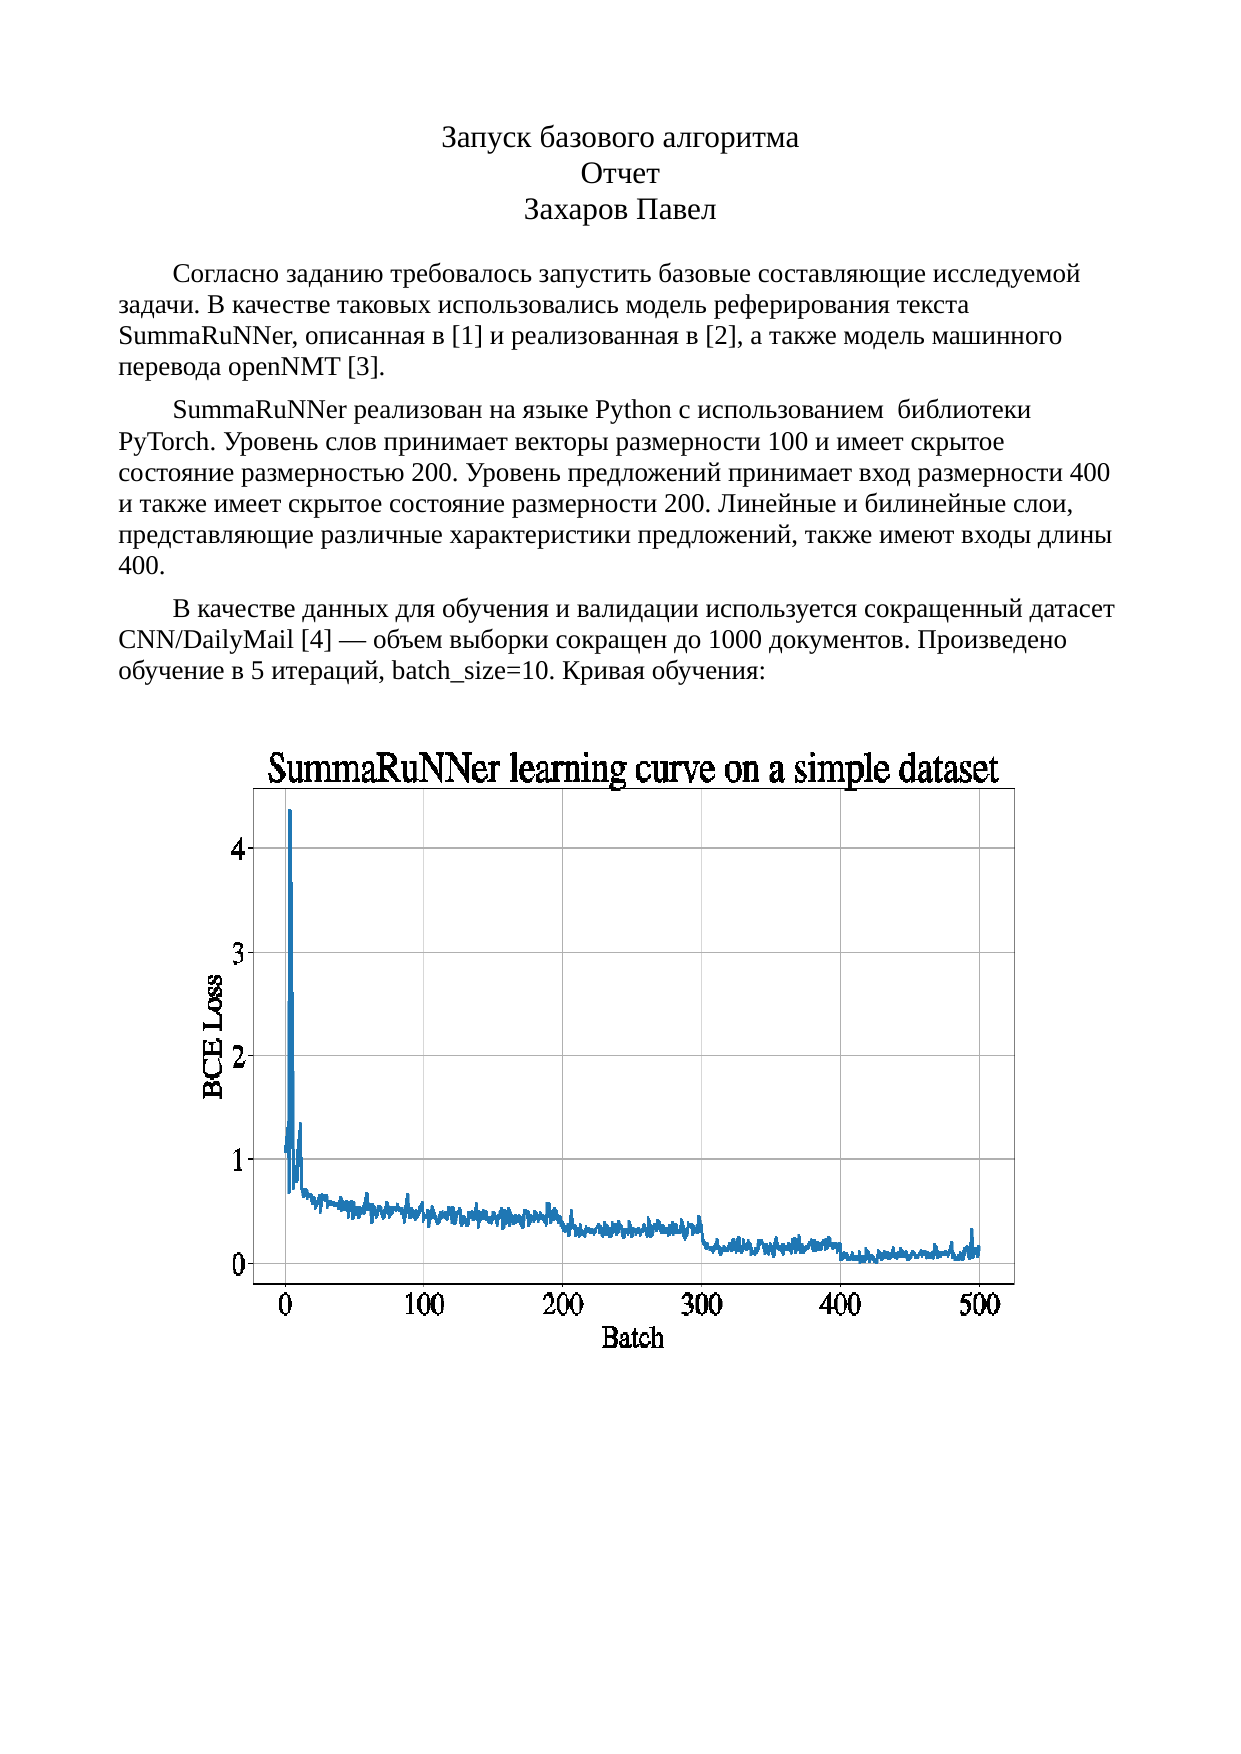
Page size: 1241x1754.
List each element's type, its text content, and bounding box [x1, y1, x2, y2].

text SummaRuNNer реализован на языке Python с использованием библиотеки PyTorch. Уровень слов принимает векторы размерности 100 и имеет скрытое состояние размерностью 200. Уровень предложений принимает вход размерности 400 и также имеет скрытое состояние размерности 200. Линейные и билинейные слои, представляющие различные характеристики предложений, также имеют входы длины 400. [118, 393, 1122, 580]
text Запуск базового алгоритма [118, 118, 1122, 154]
text В качестве данных для обучения и валидации используется сокращенный датасет CNN/DailyMail [4] — объем выборки сокращен до 1000 документов. Произведено обучение в 5 итераций, batch_size=10. Кривая обучения: [118, 592, 1122, 686]
text Захаров Павел [118, 190, 1122, 226]
text Отчет [118, 154, 1122, 190]
picture [118, 697, 1123, 1565]
text Согласно заданию требовалось запустить базовые составляющие исследуемой задачи. В качестве таковых использовались модель реферирования текста SummaRuNNer, описанная в [1] и реализованная в [2], а также модель машинного перевода openNMT [3]. [118, 257, 1122, 382]
